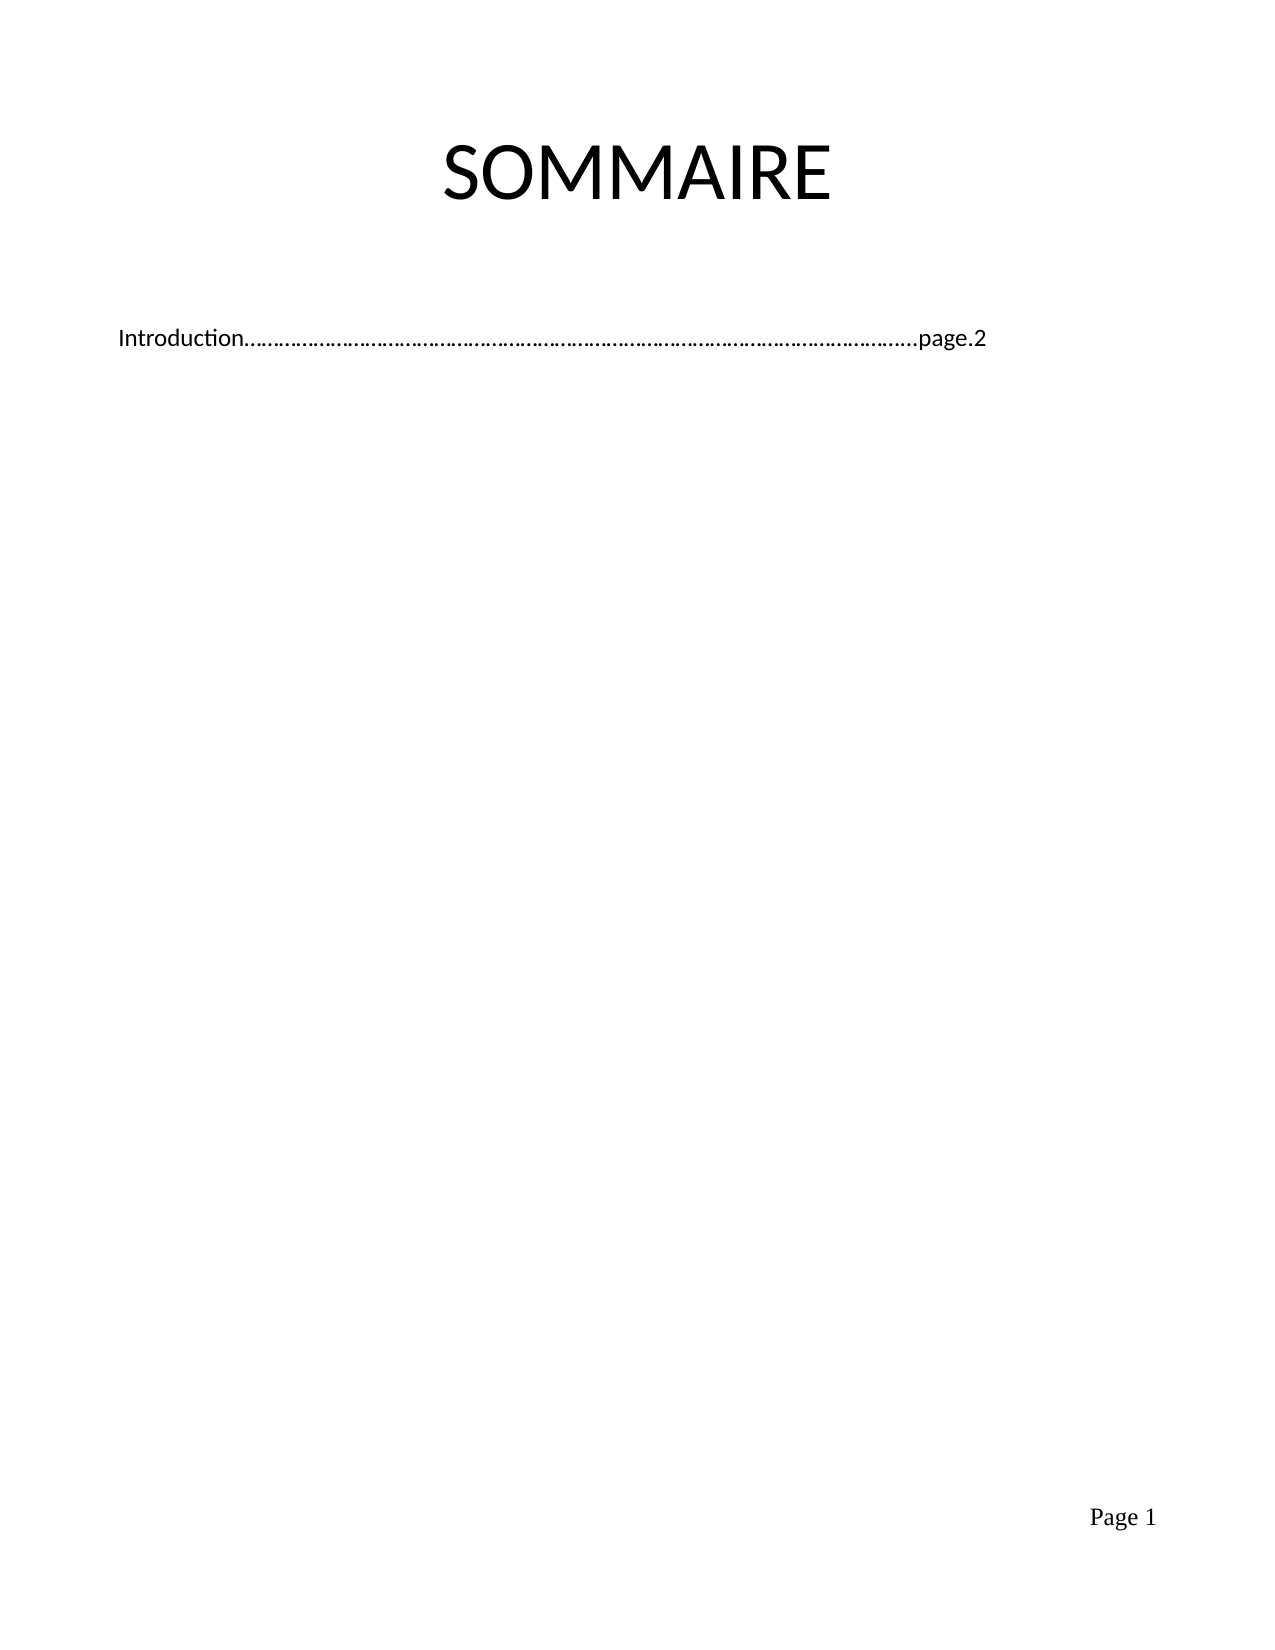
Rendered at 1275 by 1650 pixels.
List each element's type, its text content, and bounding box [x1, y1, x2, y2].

text SOMMAIRE [118, 118, 1157, 220]
text Introduction……………………………………………………………………………………………………...page.2 [118, 322, 1157, 352]
